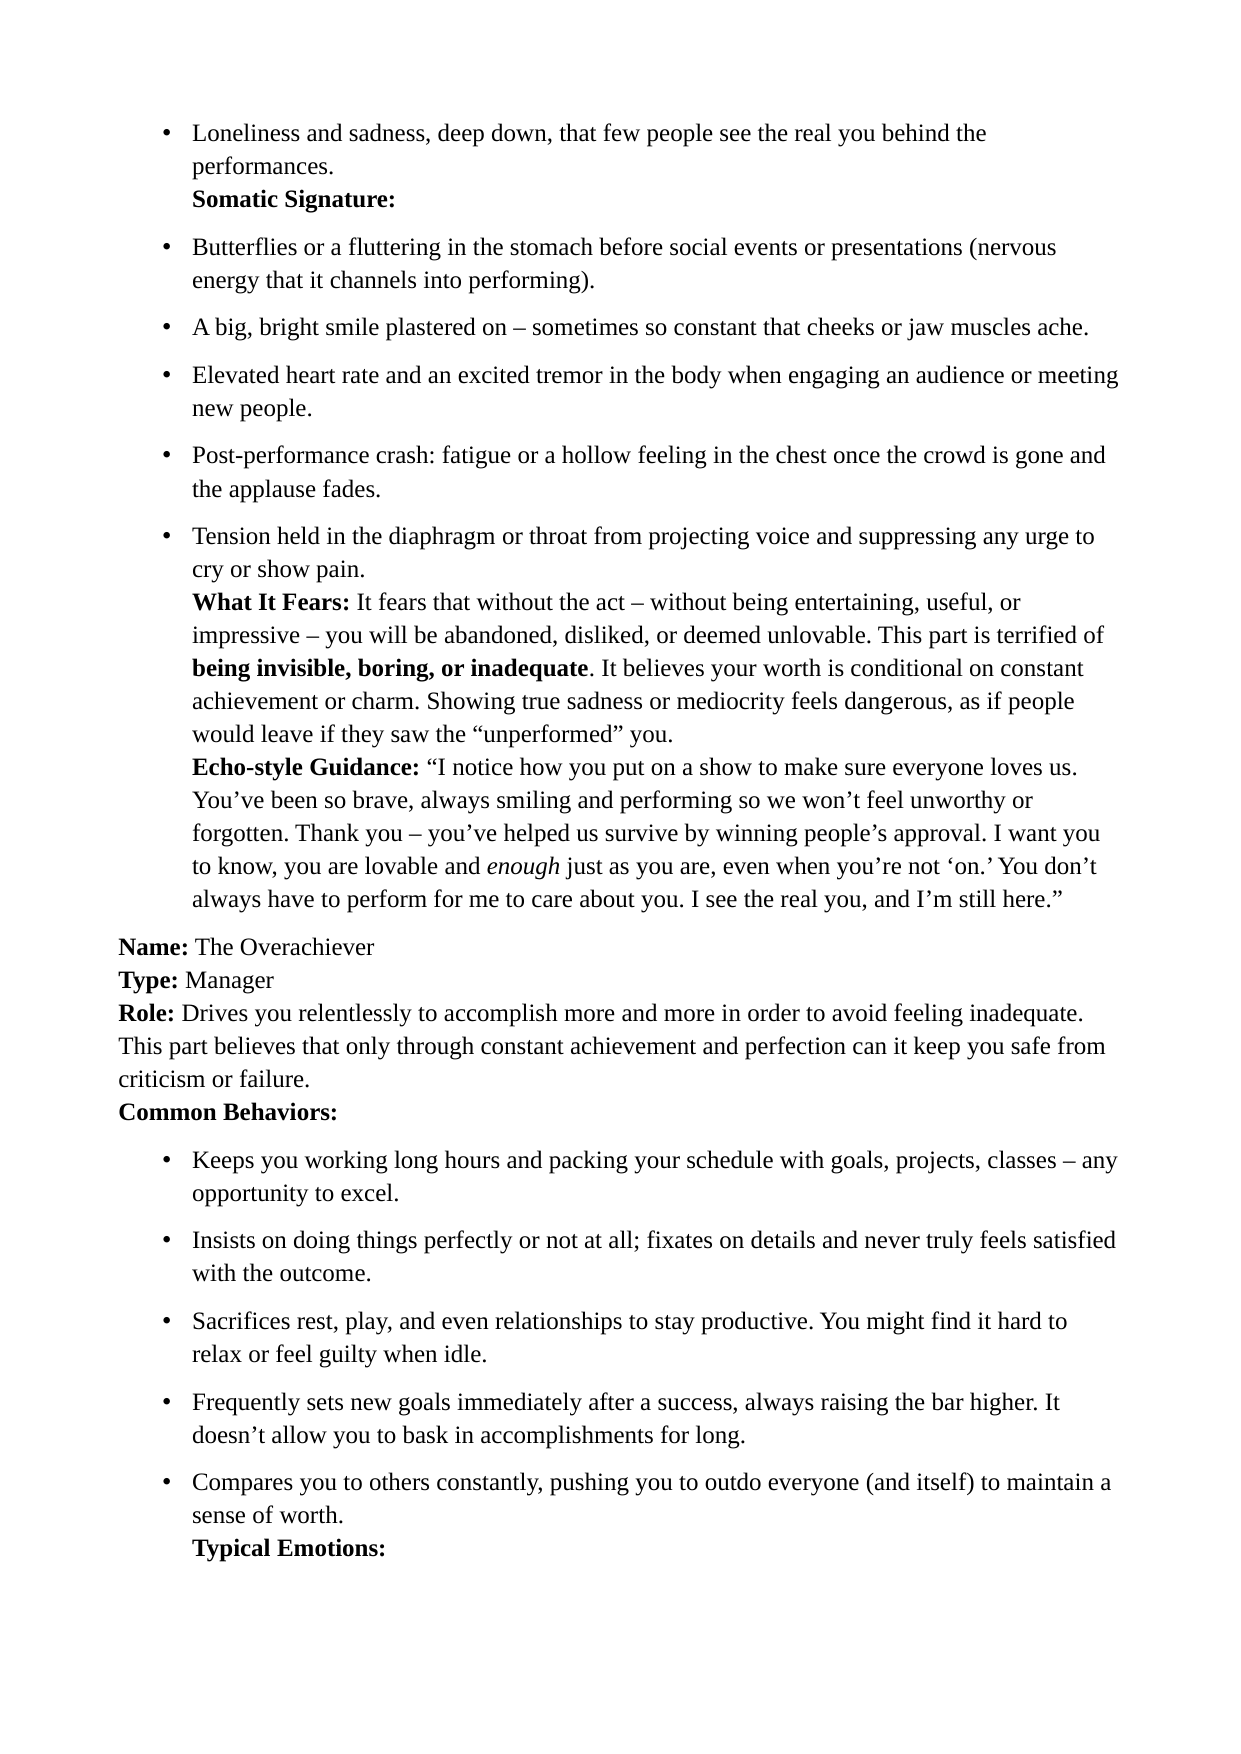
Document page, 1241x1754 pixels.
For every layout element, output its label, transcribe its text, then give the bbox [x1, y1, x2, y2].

list Frequently sets new goals immediately after a success, always raising the bar higher. It doesn’t allow you to bask in accomplishments for long. [162, 1387, 1122, 1448]
list Loneliness and sadness, deep down, that few people see the real you behind the performances. Somatic Signature: [162, 118, 1122, 213]
list Tension held in the diaphragm or throat from projecting voice and suppressing any urge to cry or show pain. What It Fears: It fears that without the act – without being entertaining, useful, or impressive – you will be abandoned, disliked, or deemed unlovable. This part is terrified of being invisible, boring, or inadequate. It believes your worth is conditional on constant achievement or charm. Showing true sadness or mediocrity feels dangerous, as if people would leave if they saw the “unperformed” you. Echo-style Guidance: “I notice how you put on a show to make sure everyone loves us. You’ve been so brave, always smiling and performing so we won’t feel unworthy or forgotten. Thank you – you’ve helped us survive by winning people’s approval. I want you to know, you are lovable and enough just as you are, even when you’re not ‘on.’ You don’t always have to perform for me to care about you. I see the real you, and I’m still here.” [162, 521, 1122, 913]
list Butterflies or a fluttering in the stomach before social events or presentations (nervous energy that it channels into performing). [162, 232, 1122, 293]
list Sacrifices rest, play, and even relationships to stay productive. You might find it hard to relax or feel guilty when idle. [162, 1306, 1122, 1368]
text Name: The Overachiever Type: Manager Role: Drives you relentlessly to accomplish more and more in order to avoid feeling inadequate. This part believes that only through constant achievement and perfection can it keep you safe from criticism or failure. Common Behaviors: [118, 932, 1122, 1126]
list Compares you to others constantly, pushing you to outdo everyone (and itself) to maintain a sense of worth. Typical Emotions: [162, 1467, 1122, 1562]
list Elevated heart rate and an excited tremor in the body when engaging an audience or meeting new people. [162, 360, 1122, 422]
list A big, bright smile plastered on – sometimes so constant that cheeks or jaw muscles ache. [162, 312, 1122, 341]
list Insists on doing things perfectly or not at all; fixates on details and never truly feels satisfied with the outcome. [162, 1225, 1122, 1287]
list Post-performance crash: fatigue or a hollow feeling in the chest once the crowd is gone and the applause fades. [162, 441, 1122, 502]
list Keeps you working long hours and packing your schedule with goals, projects, classes – any opportunity to excel. [162, 1145, 1122, 1207]
